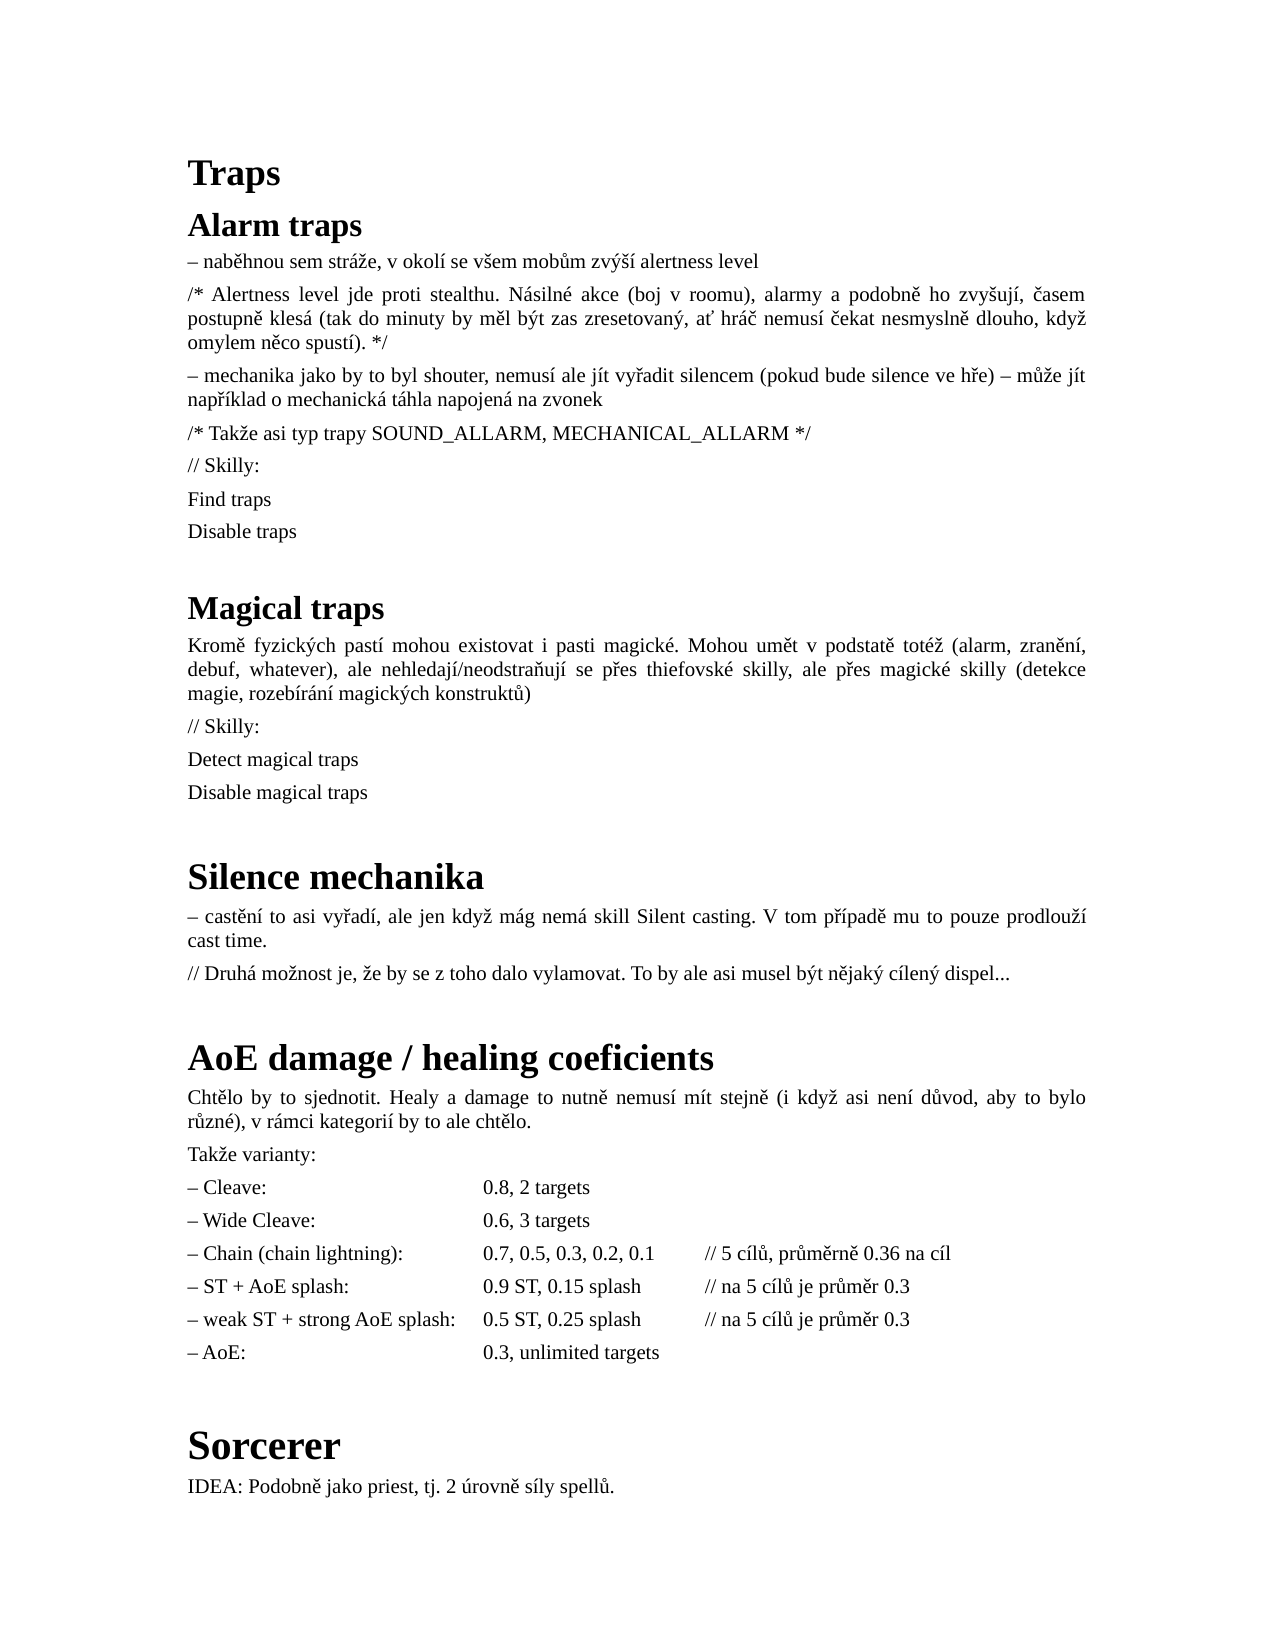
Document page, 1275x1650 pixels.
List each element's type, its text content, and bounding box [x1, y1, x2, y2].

text – Wide Cleave: 0.6, 3 targets [187, 1208, 1087, 1232]
text Disable traps [187, 519, 1087, 543]
subtitle Silence mechanika [187, 854, 1087, 898]
text Detect magical traps [187, 747, 1087, 771]
text Disable magical traps [187, 780, 1087, 804]
text – naběhnou sem stráže, v okolí se všem mobům zvýší alertness level [187, 249, 1087, 273]
text – weak ST + strong AoE splash: 0.5 ST, 0.25 splash // na 5 cílů je průměr 0.3 [187, 1307, 1087, 1331]
text Kromě fyzických pastí mohou existovat i pasti magické. Mohou umět v podstatě totéž (alarm, zranění, debuf, whatever), ale nehledají/neodstraňují se přes thiefovské skilly, ale přes magické skilly (detekce magie, rozebírání magických konstruktů) [187, 633, 1087, 705]
text – Cleave: 0.8, 2 targets [187, 1175, 1087, 1199]
text – castění to asi vyřadí, ale jen když mág nemá skill Silent casting. V tom případě mu to pouze prodlouží cast time. [187, 904, 1087, 952]
subtitle Magical traps [187, 588, 1087, 627]
text /* Alertness level jde proti stealthu. Násilné akce (boj v roomu), alarmy a podobně ho zvyšují, časem postupně klesá (tak do minuty by měl být zas zresetovaný, ať hráč nemusí čekat nesmyslně dlouho, když omylem něco spustí). */ [187, 282, 1087, 354]
text IDEA: Podobně jako priest, tj. 2 úrovně síly spellů. [187, 1474, 1087, 1498]
text Find traps [187, 486, 1087, 511]
text // Skilly: [187, 714, 1087, 738]
text // Druhá možnost je, že by se z toho dalo vylamovat. To by ale asi musel být nějaký cílený dispel... [187, 961, 1087, 985]
text – Chain (chain lightning): 0.7, 0.5, 0.3, 0.2, 0.1 // 5 cílů, průměrně 0.36 na cíl [187, 1241, 1087, 1265]
text – AoE: 0.3, unlimited targets [187, 1340, 1087, 1364]
text // Skilly: [187, 453, 1087, 477]
subtitle AoE damage / healing coeficients [187, 1036, 1087, 1079]
subtitle Alarm traps [187, 205, 1087, 243]
text – ST + AoE splash: 0.9 ST, 0.15 splash // na 5 cílů je průměr 0.3 [187, 1274, 1087, 1298]
subtitle Traps [187, 150, 1087, 193]
text /* Takže asi typ trapy SOUND_ALLARM, MECHANICAL_ALLARM */ [187, 420, 1087, 444]
subtitle Sorcerer [187, 1421, 1087, 1468]
text Chtělo by to sjednotit. Healy a damage to nutně nemusí mít stejně (i když asi není důvod, aby to bylo různé), v rámci kategorií by to ale chtělo. [187, 1084, 1087, 1133]
text – mechanika jako by to byl shouter, nemusí ale jít vyřadit silencem (pokud bude silence ve hře) – může jít například o mechanická táhla napojená na zvonek [187, 363, 1087, 411]
text Takže varianty: [187, 1142, 1087, 1166]
